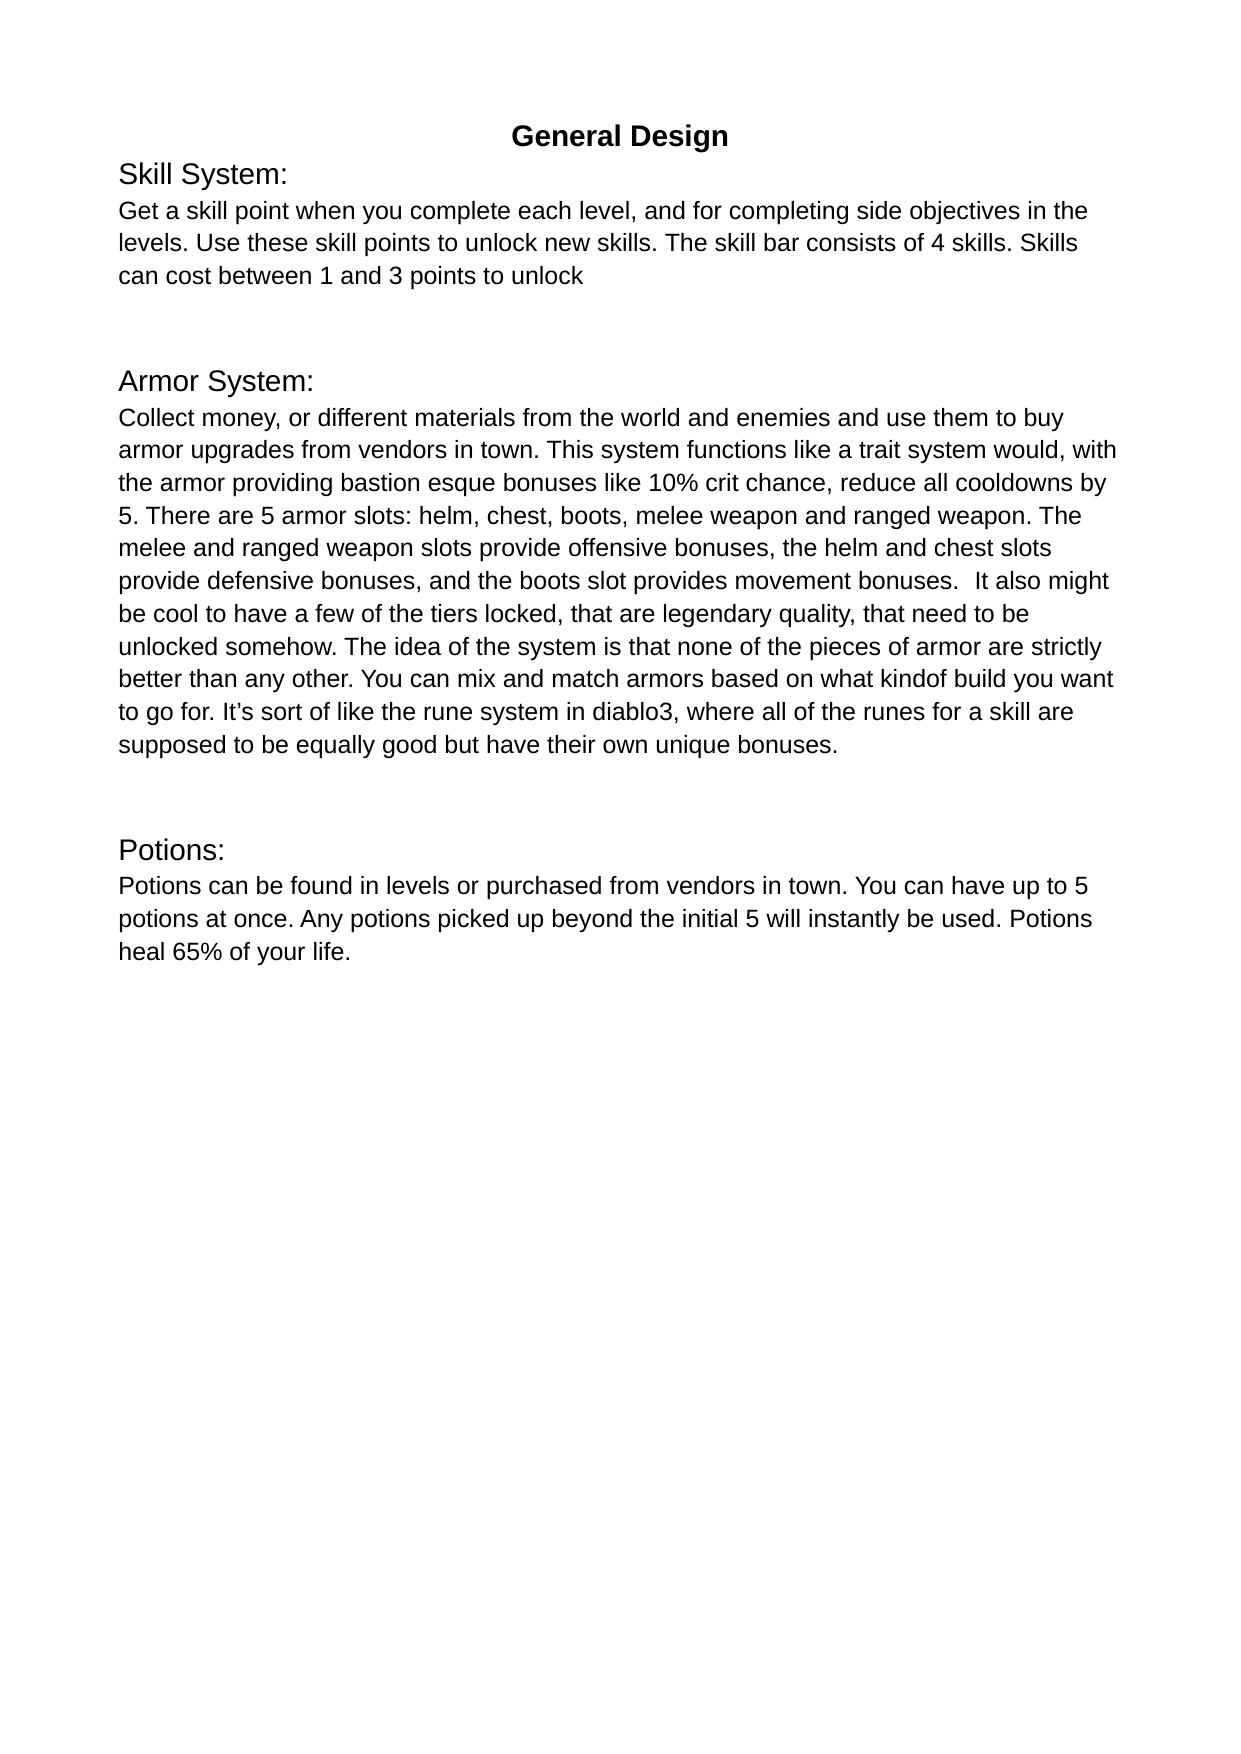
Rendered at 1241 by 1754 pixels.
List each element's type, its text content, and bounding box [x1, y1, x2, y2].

text Potions can be found in levels or purchased from vendors in town. You can have up to 5 potions at once. Any potions picked up beyond the initial 5 will instantly be used. Potions heal 65% of your life. [118, 871, 1122, 965]
text Armor System: [118, 364, 1122, 398]
text Collect money, or different materials from the world and enemies and use them to buy armor upgrades from vendors in town. This system functions like a trait system would, with the armor providing bastion esque bonuses like 10% crit chance, reduce all cooldowns by 5. There are 5 armor slots: helm, chest, boots, melee weapon and ranged weapon. The melee and ranged weapon slots provide offensive bonuses, the helm and chest slots provide defensive bonuses, and the boots slot provides movement bonuses. It also might be cool to have a few of the tiers locked, that are legendary quality, that need to be unlocked somehow. The idea of the system is that none of the pieces of armor are strictly better than any other. You can mix and match armors based on what kindof build you want to go for. It’s sort of like the rune system in diablo3, where all of the runes for a skill are supposed to be equally good but have their own unique bonuses. [118, 402, 1122, 758]
text Potions: [118, 832, 1122, 866]
text General Design [118, 118, 1122, 152]
text Skill System: [118, 157, 1122, 191]
text Get a skill point when you complete each level, and for completing side objectives in the levels. Use these skill points to unlock new skills. The skill bar consists of 4 skills. Skills can cost between 1 and 3 points to unlock [118, 196, 1122, 290]
